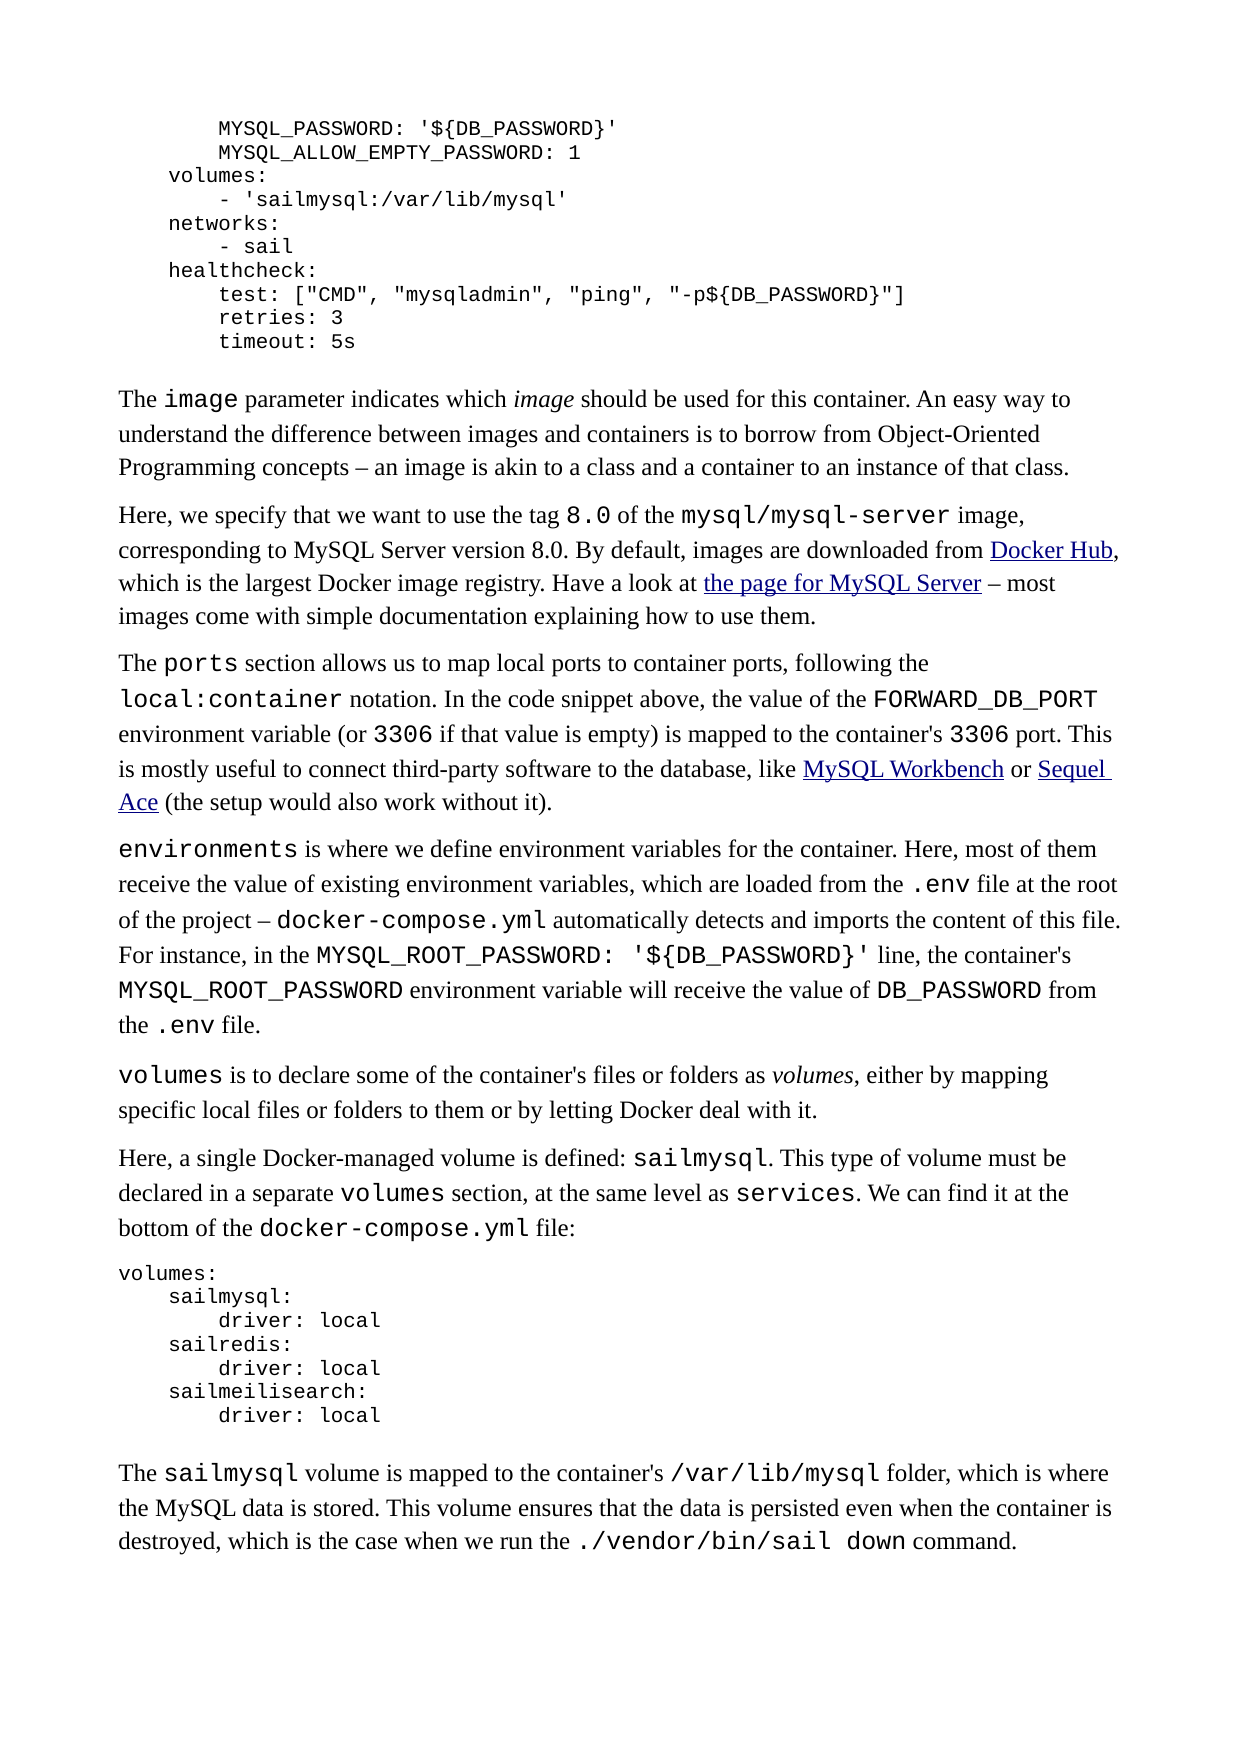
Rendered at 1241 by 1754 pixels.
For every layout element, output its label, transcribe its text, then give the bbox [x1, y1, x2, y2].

text environments is where we define environment variables for the container. Here, most of them receive the value of existing environment variables, which are loaded from the .env file at the root of the project – docker-compose.yml automatically detects and imports the content of this file. For instance, in the MYSQL_ROOT_PASSWORD: '${DB_PASSWORD}' line, the container's MYSQL_ROOT_PASSWORD environment variable will receive the value of DB_PASSWORD from the .env file. [118, 834, 1122, 1041]
text volumes is to declare some of the container's files or folders as volumes, either by mapping specific local files or folders to them or by letting Docker deal with it. [118, 1060, 1122, 1124]
text sailmysql: [118, 1287, 1122, 1310]
text - 'sailmysql:/var/lib/mysql' [118, 189, 1122, 213]
text networks: [118, 213, 1122, 236]
text driver: local [118, 1357, 1122, 1381]
text timeout: 5s [118, 331, 1122, 354]
text Here, we specify that we want to use the tag 8.0 of the mysql/mysql-server image, corresponding to MySQL Server version 8.0. By default, images are downloaded from Docker Hub, which is the largest Docker image registry. Have a look at the page for MySQL Server – most images come with simple documentation explaining how to use them. [118, 500, 1122, 630]
text retries: 3 [118, 307, 1122, 331]
text volumes: [118, 165, 1122, 189]
text volumes: [118, 1263, 1122, 1287]
text The image parameter indicates which image should be used for this container. An easy way to understand the difference between images and containers is to borrow from Object-Oriented Programming concepts – an image is akin to a class and a container to an instance of that class. [118, 384, 1122, 481]
text The sailmysql volume is mapped to the container's /var/lib/mysql folder, which is where the MySQL data is stored. This volume ensures that the data is persisted even when the container is destroyed, which is the case when we run the ./vendor/bin/sail down command. [118, 1458, 1122, 1557]
text The ports section allows us to map local ports to container ports, following the local:container notation. In the code snippet above, the value of the FORWARD_DB_PORT environment variable (or 3306 if that value is empty) is mapped to the container's 3306 port. This is mostly useful to connect third-party software to the database, like MySQL Workbench or Sequel Ace (the setup would also work without it). [118, 648, 1122, 816]
text test: ["CMD", "mysqladmin", "ping", "-p${DB_PASSWORD}"] [118, 284, 1122, 307]
text sailredis: [118, 1334, 1122, 1357]
text MYSQL_PASSWORD: '${DB_PASSWORD}' [118, 118, 1122, 142]
text sailmeilisearch: [118, 1381, 1122, 1405]
text - sail [118, 236, 1122, 260]
text driver: local [118, 1310, 1122, 1334]
text Here, a single Docker-managed volume is defined: sailmysql. This type of volume must be declared in a separate volumes section, at the same level as services. We can find it at the bottom of the docker-compose.yml file: [118, 1143, 1122, 1244]
text MYSQL_ALLOW_EMPTY_PASSWORD: 1 [118, 142, 1122, 165]
text driver: local [118, 1405, 1122, 1428]
text healthcheck: [118, 260, 1122, 284]
